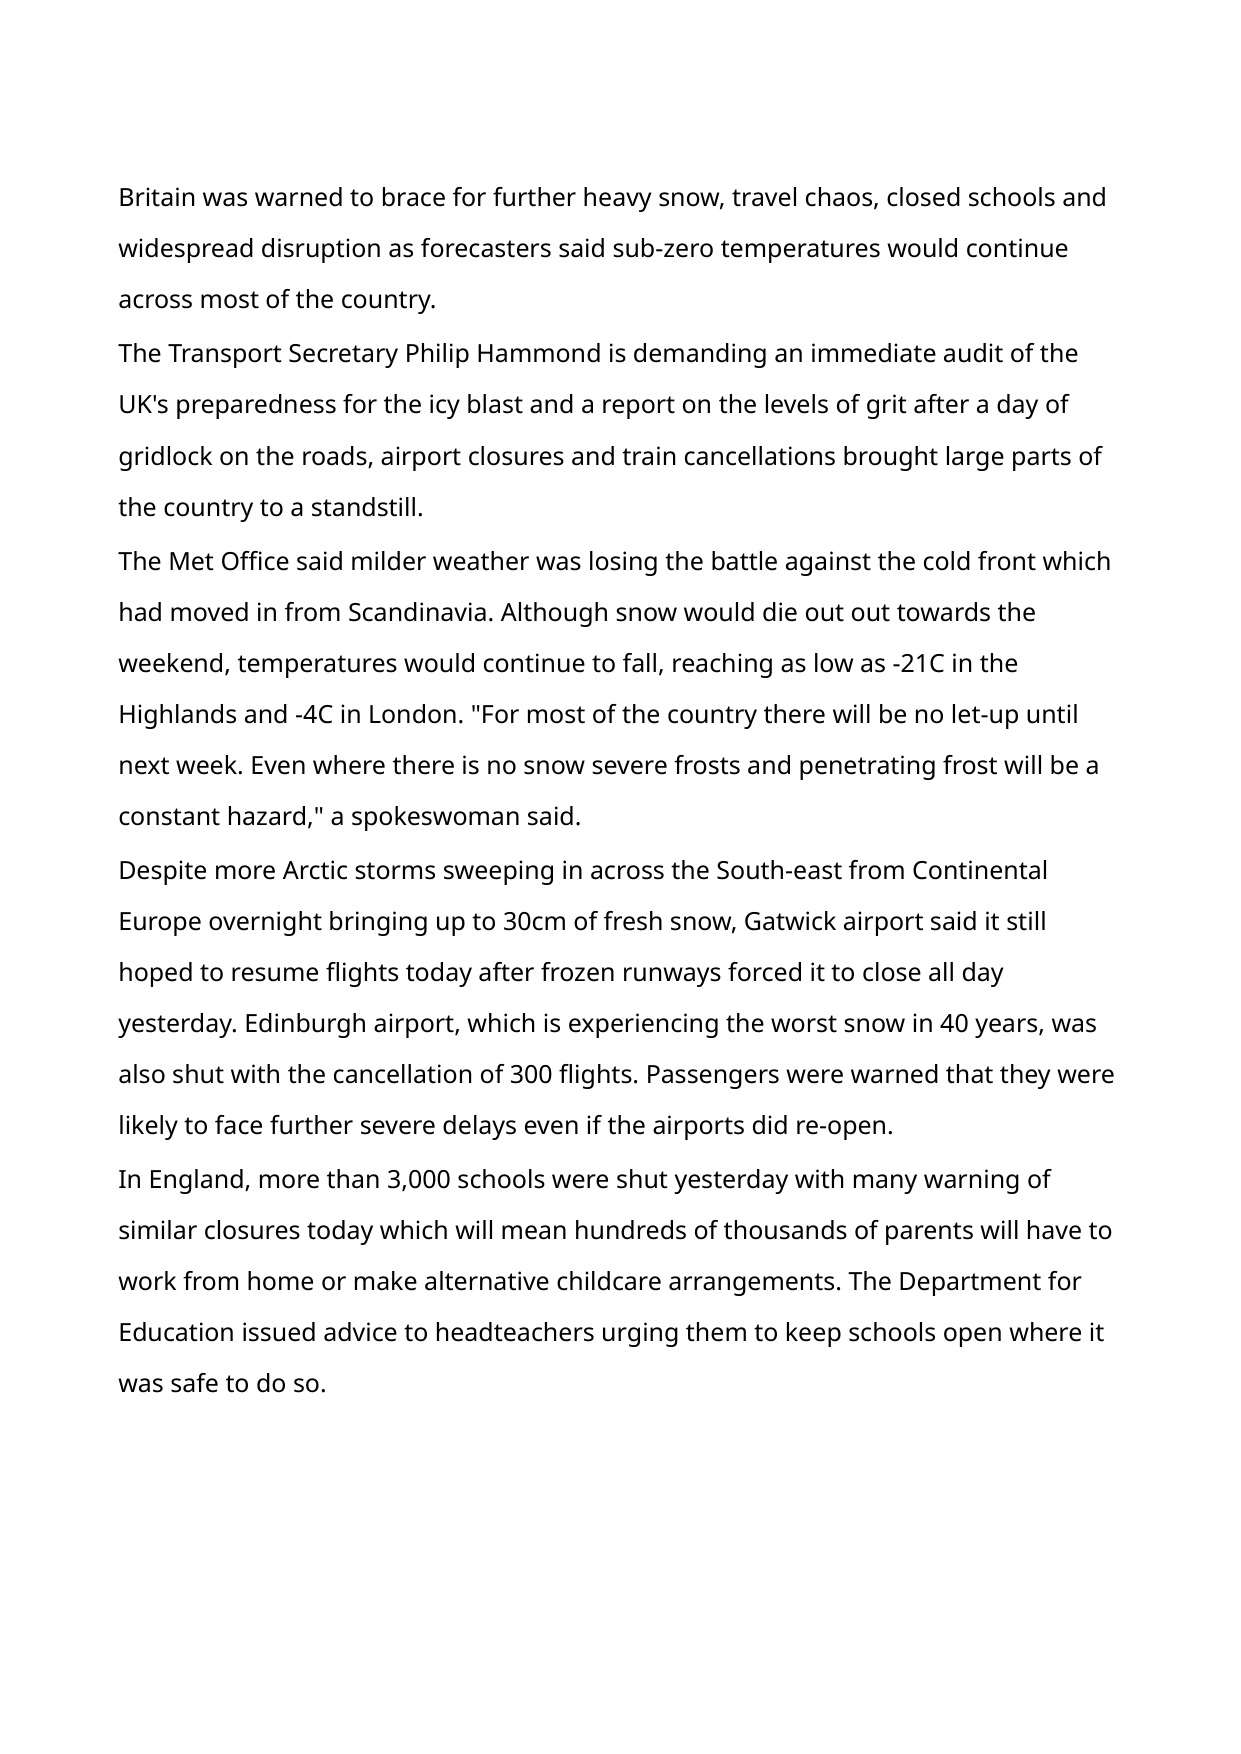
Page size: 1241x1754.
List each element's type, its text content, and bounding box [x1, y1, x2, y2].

text Despite more Arctic storms sweeping in across the South-east from Continental Europe overnight bringing up to 30cm of fresh snow, Gatwick airport said it still hoped to resume flights today after frozen runways forced it to close all day yesterday. Edinburgh airport, which is experiencing the worst snow in 40 years, was also shut with the cancellation of 300 flights. Passengers were warned that they were likely to face further severe delays even if the airports did re-open. [118, 852, 1122, 1142]
text Britain was warned to brace for further heavy snow, travel chaos, closed schools and widespread disruption as forecasters said sub-zero temperatures would continue across most of the country. [118, 180, 1122, 316]
text The Met Office said milder weather was losing the battle against the cold front which had moved in from Scandinavia. Although snow would die out out towards the weekend, temperatures would continue to fall, reaching as low as -21C in the Highlands and -4C in London. "For most of the country there will be no let-up until next week. Even where there is no snow severe frosts and penetrating frost will be a constant hazard," a spokeswoman said. [118, 543, 1122, 832]
text The Transport Secretary Philip Hammond is demanding an immediate audit of the UK's preparedness for the icy blast and a report on the levels of grit after a day of gridlock on the roads, airport closures and train cancellations brought large parts of the country to a standstill. [118, 336, 1122, 523]
text In England, more than 3,000 schools were shut yesterday with many warning of similar closures today which will mean hundreds of thousands of parents will have to work from home or make alternative childcare arrangements. The Department for Education issued advice to headteachers urging them to keep schools open where it was safe to do so. [118, 1162, 1122, 1400]
